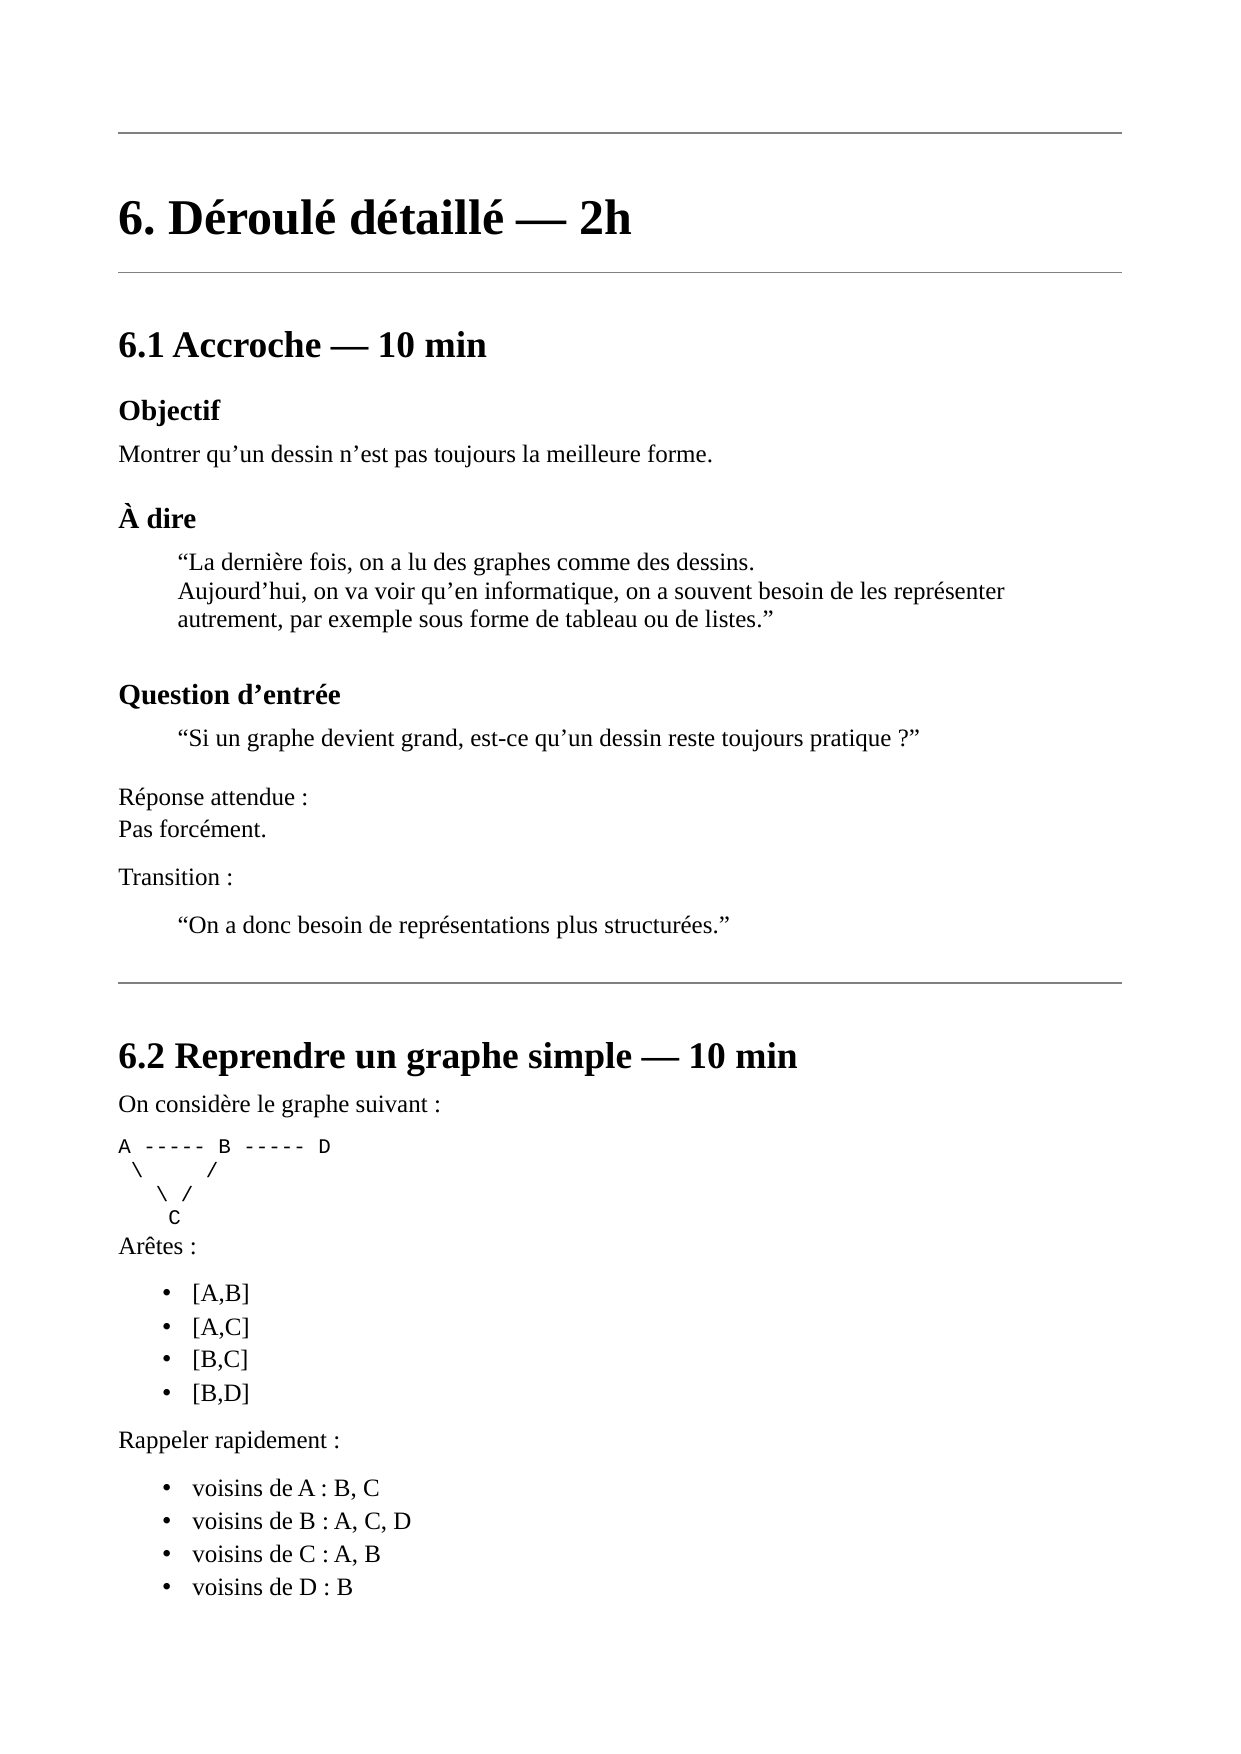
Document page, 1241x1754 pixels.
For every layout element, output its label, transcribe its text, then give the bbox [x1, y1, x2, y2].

subtitle Objectif [118, 393, 1122, 426]
list [B,D] [162, 1378, 1122, 1406]
text Réponse attendue : Pas forcément. [118, 782, 1122, 843]
list voisins de A : B, C [162, 1473, 1122, 1502]
text Rappeler rapidement : [118, 1425, 1122, 1454]
text C [118, 1207, 1122, 1231]
text Arêtes : [118, 1231, 1122, 1260]
text “On a donc besoin de représentations plus structurées.” [177, 910, 1063, 938]
list voisins de B : A, C, D [162, 1506, 1122, 1534]
list voisins de C : A, B [162, 1539, 1122, 1568]
text \ / [118, 1160, 1122, 1184]
subtitle Question d’entrée [118, 677, 1122, 711]
text “La dernière fois, on a lu des graphes comme des dessins. Aujourd’hui, on va voir qu’en informatique, on a souvent besoin de les représenter autrement, par exemple sous forme de tableau ou de listes.” [177, 547, 1063, 633]
list [A,B] [162, 1278, 1122, 1307]
text “Si un graphe devient grand, est-ce qu’un dessin reste toujours pratique ?” [177, 723, 1063, 752]
subtitle 6.2 Reprendre un graphe simple — 10 min [118, 1033, 1122, 1076]
text On considère le graphe suivant : [118, 1089, 1122, 1117]
list [A,C] [162, 1312, 1122, 1340]
subtitle 6. Déroulé détaillé — 2h [118, 187, 1122, 245]
subtitle 6.1 Accroche — 10 min [118, 322, 1122, 366]
text Montrer qu’un dessin n’est pas toujours la meilleure forme. [118, 439, 1122, 467]
text A ----- B ----- D [118, 1136, 1122, 1160]
subtitle À dire [118, 501, 1122, 534]
list voisins de D : B [162, 1572, 1122, 1601]
text \ / [118, 1184, 1122, 1207]
text Transition : [118, 862, 1122, 891]
list [B,C] [162, 1344, 1122, 1373]
